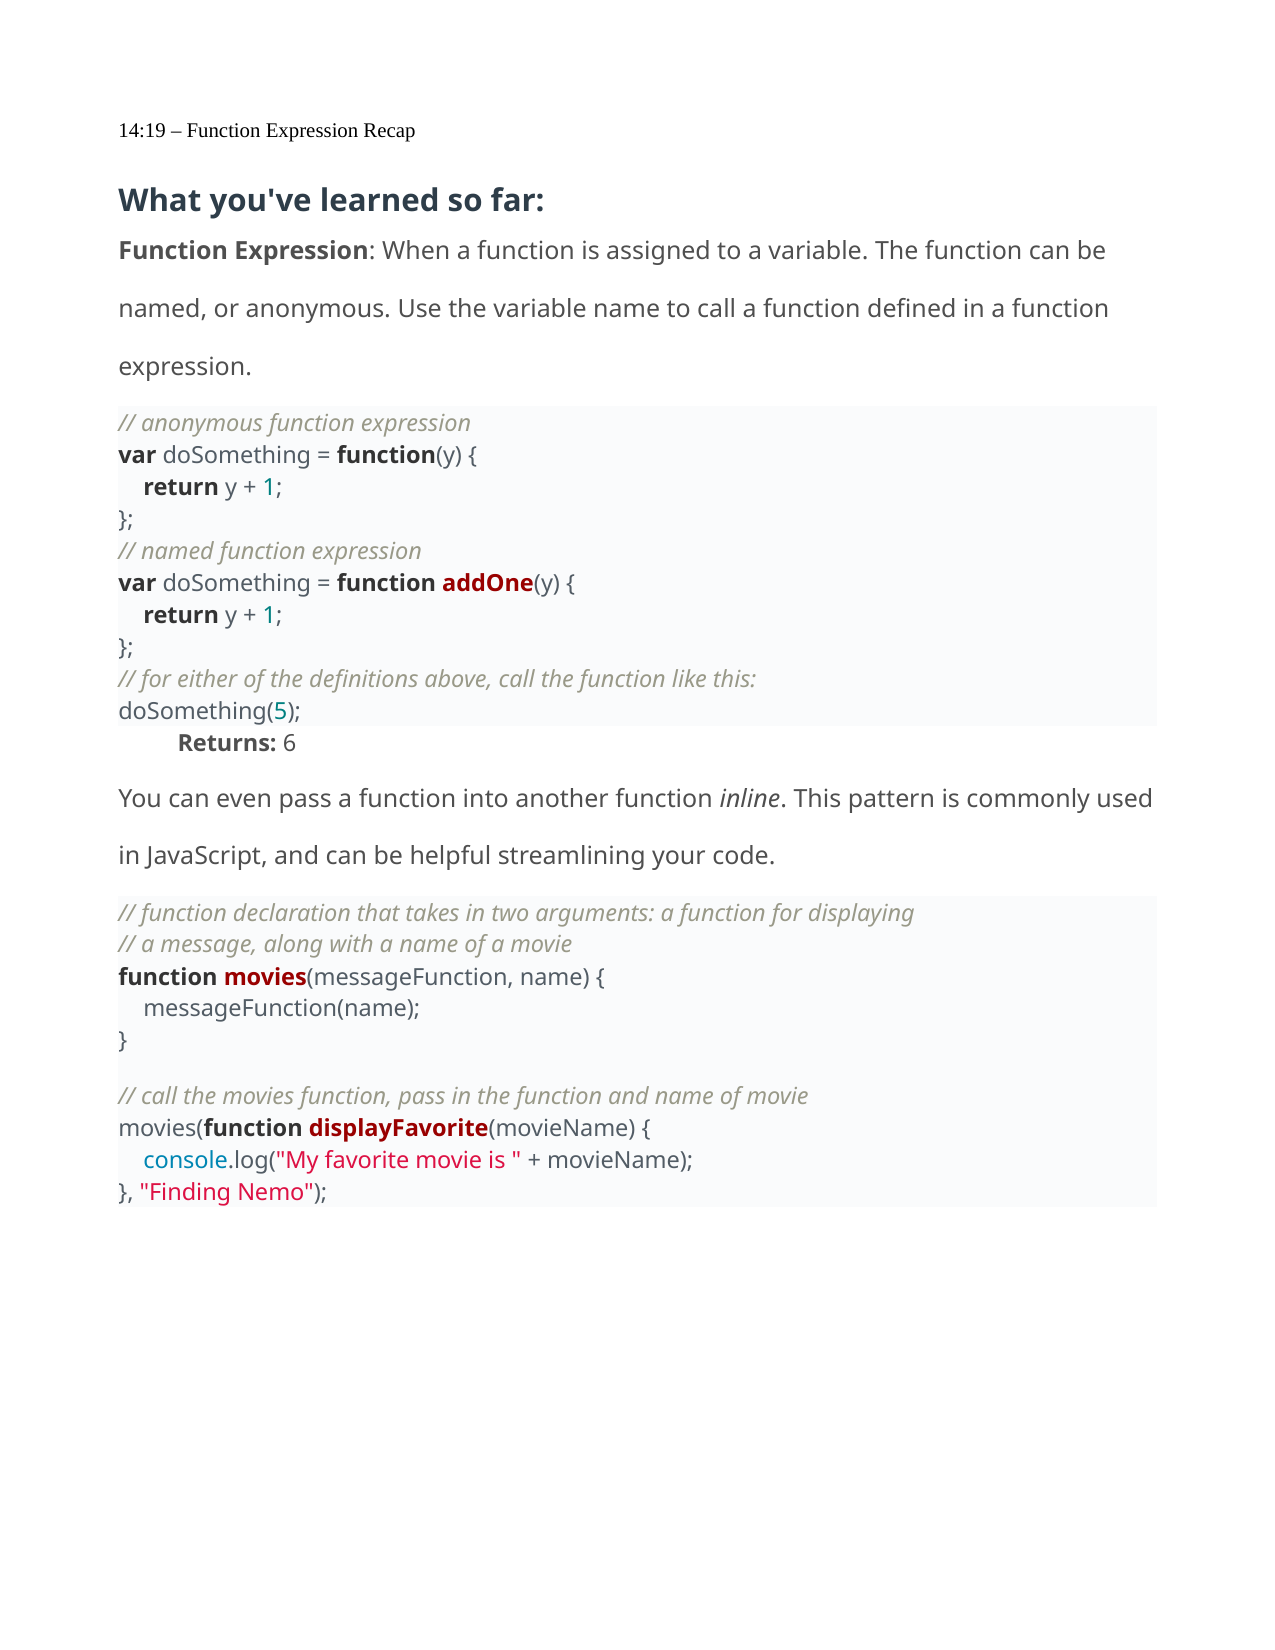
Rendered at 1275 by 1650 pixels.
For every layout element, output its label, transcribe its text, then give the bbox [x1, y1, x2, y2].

text var doSomething = function addOne(y) { [118, 566, 1157, 598]
text return y + 1; [118, 470, 1157, 502]
text }, "Finding Nemo"); [118, 1175, 1157, 1207]
text }; [118, 502, 1157, 534]
text // function declaration that takes in two arguments: a function for displaying [118, 896, 1157, 928]
text }; [118, 630, 1157, 662]
text 14:19 – Function Expression Recap [118, 118, 1157, 142]
text return y + 1; [118, 598, 1157, 630]
text // for either of the definitions above, call the function like this: [118, 662, 1157, 694]
subtitle What you've learned so far: [118, 178, 1157, 220]
text You can even pass a function into another function inline. This pattern is commonly used in JavaScript, and can be helpful streamlining your code. [118, 780, 1157, 872]
text var doSomething = function(y) { [118, 438, 1157, 470]
text Returns: 6 [177, 726, 1098, 758]
text // anonymous function expression [118, 406, 1157, 438]
text doSomething(5); [118, 694, 1157, 726]
text function movies(messageFunction, name) { [118, 960, 1157, 992]
text Function Expression: When a function is assigned to a variable. The function can be named, or anonymous. Use the variable name to call a function defined in a function expression. [118, 233, 1157, 382]
text // call the movies function, pass in the function and name of movie [118, 1079, 1157, 1111]
text // named function expression [118, 534, 1157, 566]
text } [118, 1024, 1157, 1056]
text movies(function displayFavorite(movieName) { [118, 1111, 1157, 1143]
text console.log("My favorite movie is " + movieName); [118, 1143, 1157, 1175]
text messageFunction(name); [118, 992, 1157, 1024]
text // a message, along with a name of a movie [118, 928, 1157, 960]
